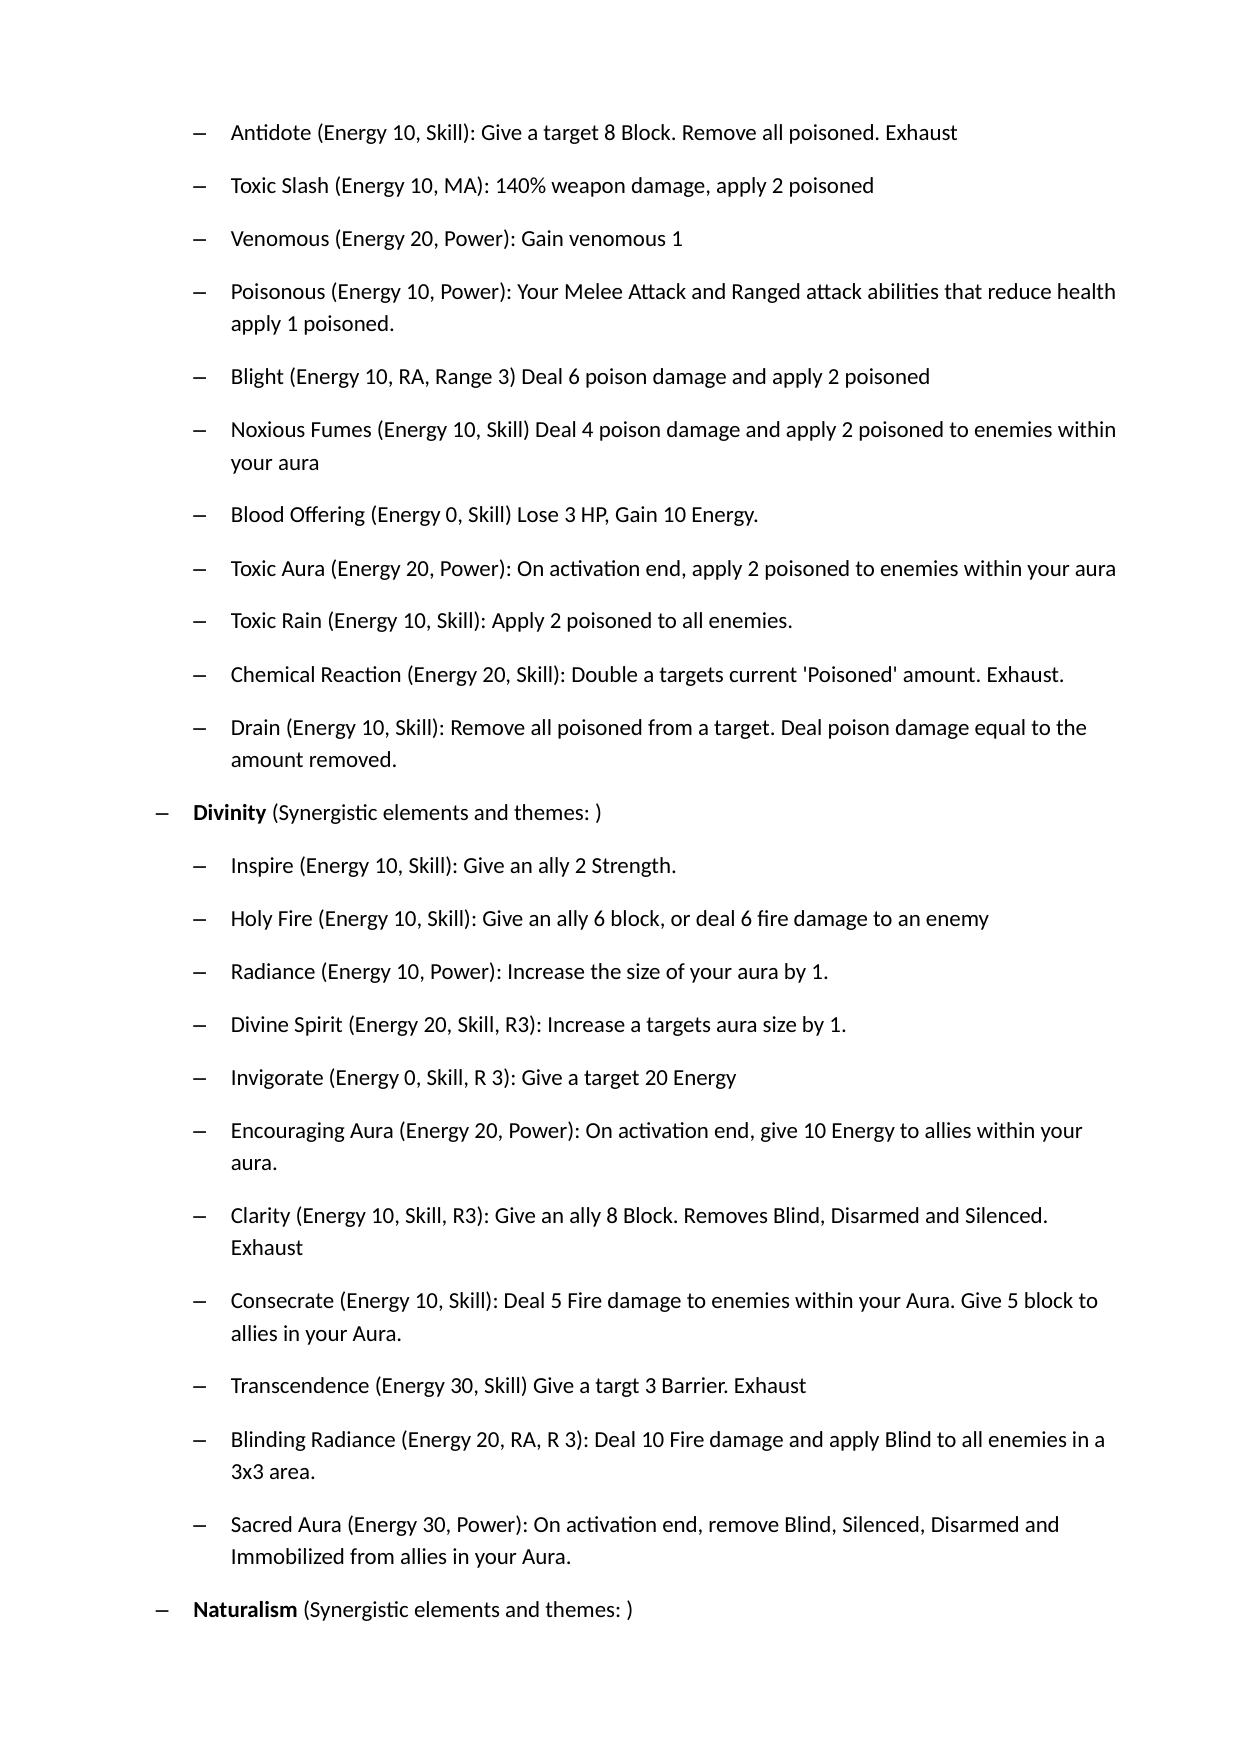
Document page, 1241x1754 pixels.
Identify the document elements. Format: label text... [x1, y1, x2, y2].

list Inspire (Energy 10, Skill): Give an ally 2 Strength. [193, 851, 1122, 879]
list Venomous (Energy 20, Power): Gain venomous 1 [193, 224, 1122, 252]
list Radiance (Energy 10, Power): Increase the size of your aura by 1. [193, 957, 1122, 985]
list Toxic Aura (Energy 20, Power): On activation end, apply 2 poisoned to enemies within your aura [193, 554, 1122, 582]
list Toxic Slash (Energy 10, MA): 140% weapon damage, apply 2 poisoned [193, 171, 1122, 199]
list Invigorate (Energy 0, Skill, R 3): Give a target 20 Energy [193, 1063, 1122, 1091]
list Encouraging Aura (Energy 20, Power): On activation end, give 10 Energy to allies within your aura. [193, 1116, 1122, 1176]
list Naturalism (Synergistic elements and themes: ) [156, 1595, 1122, 1623]
list Holy Fire (Energy 10, Skill): Give an ally 6 block, or deal 6 fire damage to an enemy [193, 904, 1122, 932]
list Blinding Radiance (Energy 20, RA, R 3): Deal 10 Fire damage and apply Blind to all enemies in a 3x3 area. [193, 1425, 1122, 1485]
list Chemical Reaction (Energy 20, Skill): Double a targets current 'Poisoned' amount. Exhaust. [193, 660, 1122, 688]
list Sacred Aura (Energy 30, Power): On activation end, remove Blind, Silenced, Disarmed and Immobilized from allies in your Aura. [193, 1510, 1122, 1570]
list Transcendence (Energy 30, Skill) Give a targt 3 Barrier. Exhaust [193, 1372, 1122, 1400]
list Blight (Energy 10, RA, Range 3) Deal 6 poison damage and apply 2 poisoned [193, 362, 1122, 390]
list Clarity (Energy 10, Skill, R3): Give an ally 8 Block. Removes Blind, Disarmed and Silenced. Exhaust [193, 1201, 1122, 1261]
list Blood Offering (Energy 0, Skill) Lose 3 HP, Gain 10 Energy. [193, 501, 1122, 529]
list Drain (Energy 10, Skill): Remove all poisoned from a target. Deal poison damage equal to the amount removed. [193, 713, 1122, 773]
list Consecrate (Energy 10, Skill): Deal 5 Fire damage to enemies within your Aura. Give 5 block to allies in your Aura. [193, 1286, 1122, 1347]
list Noxious Fumes (Energy 10, Skill) Deal 4 poison damage and apply 2 poisoned to enemies within your aura [193, 415, 1122, 476]
list Divinity (Synergistic elements and themes: ) [156, 798, 1122, 826]
list Toxic Rain (Energy 10, Skill): Apply 2 poisoned to all enemies. [193, 607, 1122, 635]
list Poisonous (Energy 10, Power): Your Melee Attack and Ranged attack abilities that reduce health apply 1 poisoned. [193, 277, 1122, 337]
list Antidote (Energy 10, Skill): Give a target 8 Block. Remove all poisoned. Exhaust [193, 118, 1122, 146]
list Divine Spirit (Energy 20, Skill, R3): Increase a targets aura size by 1. [193, 1010, 1122, 1038]
